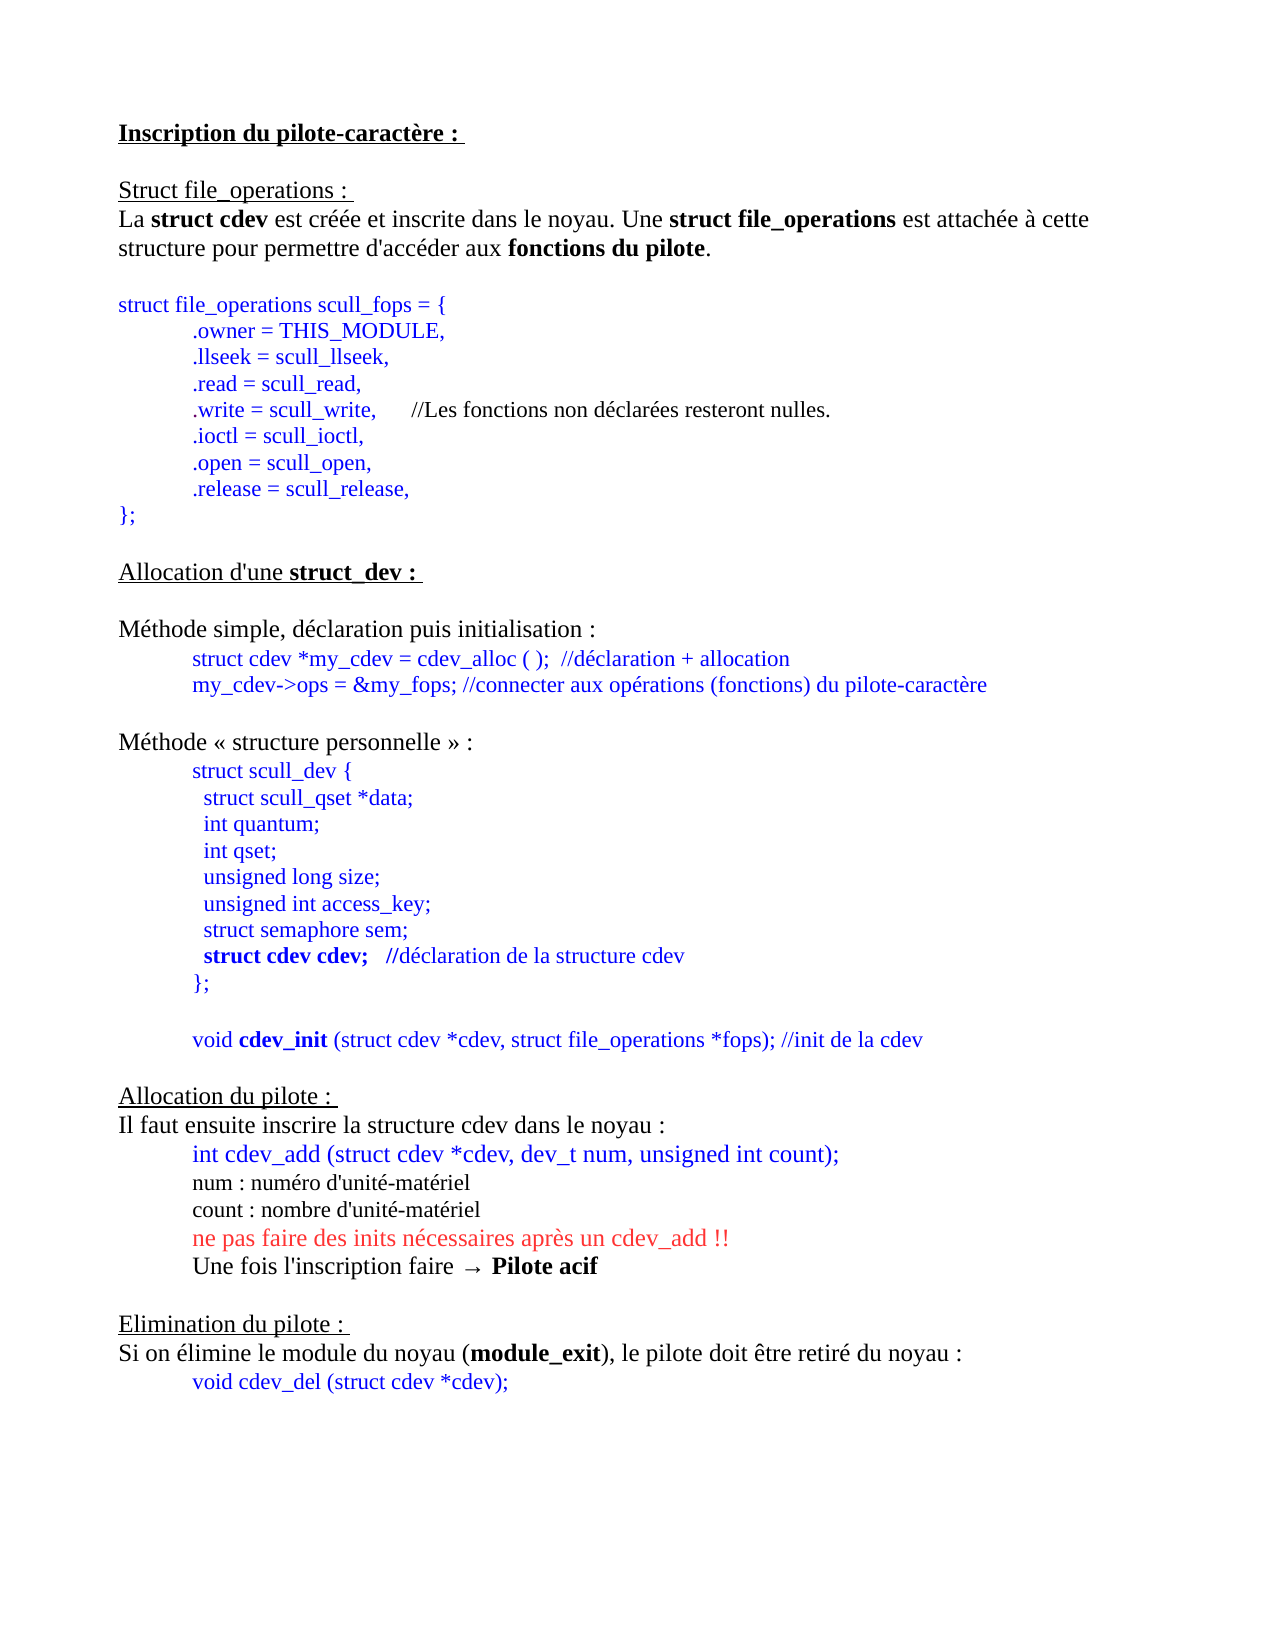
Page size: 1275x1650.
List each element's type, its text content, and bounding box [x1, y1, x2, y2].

text .llseek = scull_llseek, [118, 343, 1157, 370]
text int cdev_add (struct cdev *cdev, dev_t num, unsigned int count); [118, 1139, 1157, 1167]
text void cdev_init (struct cdev *cdev, struct file_operations *fops); //init de la cdev [118, 1024, 1157, 1052]
text int quantum; [118, 811, 1157, 837]
text unsigned int access_key; [118, 889, 1157, 916]
text Si on élimine le module du noyau (module_exit), le pilote doit être retiré du noyau : [118, 1338, 1157, 1366]
text }; [118, 969, 1157, 995]
text Méthode « structure personnelle » : [118, 727, 1157, 755]
text int qset; [118, 837, 1157, 863]
text struct scull_dev { [118, 755, 1157, 784]
text num : numéro d'unité-matériel [118, 1167, 1157, 1196]
text struct file_operations scull_fops = { [118, 291, 1157, 317]
text Une fois l'inscription faire → Pilote acif [118, 1251, 1157, 1280]
text struct scull_qset *data; [118, 784, 1157, 811]
text void cdev_del (struct cdev *cdev); [118, 1366, 1157, 1395]
text my_cdev->ops = &my_fops; //connecter aux opérations (fonctions) du pilote-caractère [118, 672, 1157, 698]
text count : nombre d'unité-matériel [118, 1196, 1157, 1223]
text .read = scull_read, [118, 370, 1157, 396]
text struct semaphore sem; [118, 916, 1157, 942]
text Allocation du pilote : [118, 1081, 1157, 1110]
text Struct file_operations : [118, 176, 1157, 204]
text ne pas faire des inits nécessaires après un cdev_add !! [118, 1223, 1157, 1251]
text .write = scull_write, //Les fonctions non déclarées resteront nulles. [118, 396, 1157, 422]
text Il faut ensuite inscrire la structure cdev dans le noyau : [118, 1110, 1157, 1139]
text .owner = THIS_MODULE, [118, 317, 1157, 343]
text .open = scull_open, [118, 449, 1157, 475]
text Allocation d'une struct_dev : [118, 557, 1157, 585]
text Elimination du pilote : [118, 1309, 1157, 1338]
text La struct cdev est créée et inscrite dans le noyau. Une struct file_operations est attachée à cette structure pour permettre d'accéder aux fonctions du pilote. [118, 204, 1157, 262]
text .ioctl = scull_ioctl, [118, 422, 1157, 449]
text struct cdev cdev; //déclaration de la structure cdev [118, 942, 1157, 969]
text }; [118, 501, 1157, 528]
text Méthode simple, déclaration puis initialisation : [118, 614, 1157, 643]
text .release = scull_release, [118, 475, 1157, 501]
text Inscription du pilote-caractère : [118, 118, 1157, 147]
text unsigned long size; [118, 863, 1157, 889]
text struct cdev *my_cdev = cdev_alloc ( ); //déclaration + allocation [118, 643, 1157, 672]
